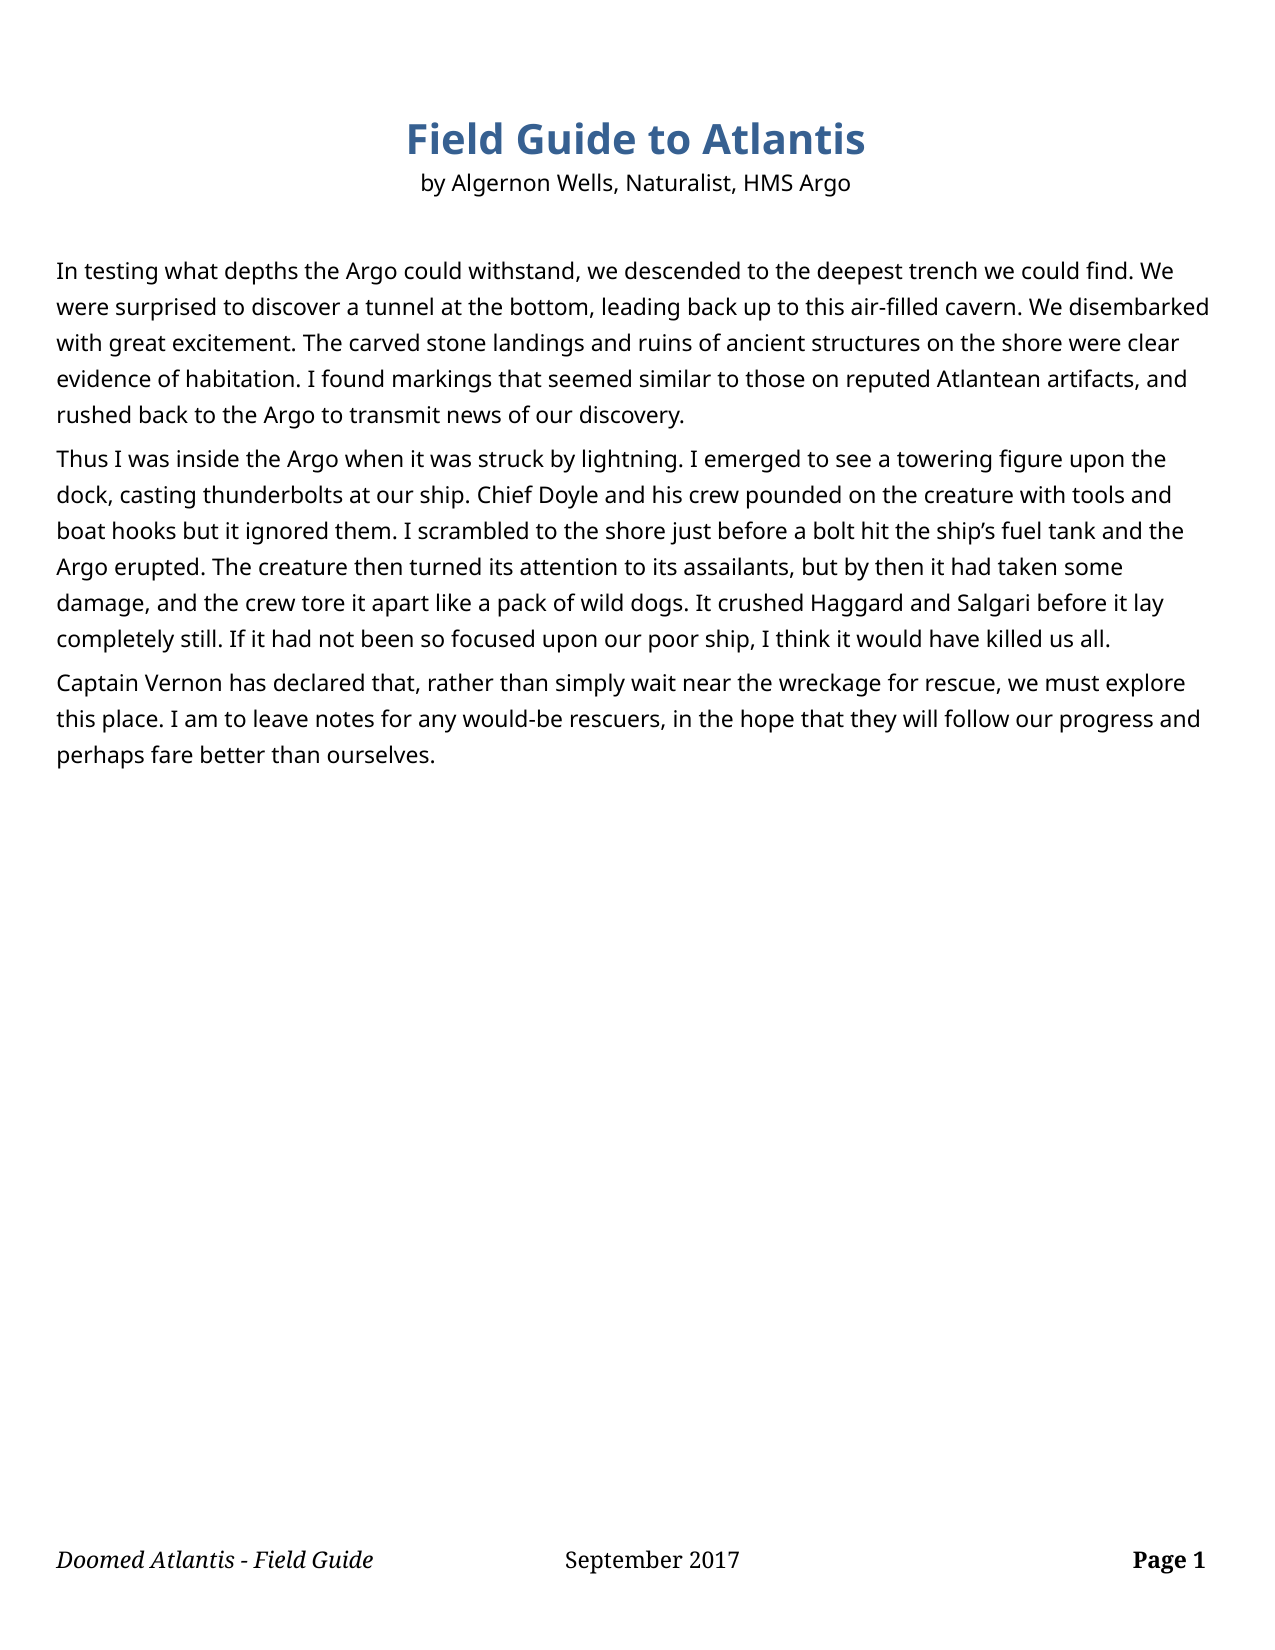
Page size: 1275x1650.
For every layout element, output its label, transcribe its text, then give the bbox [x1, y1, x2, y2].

title Field Guide to Atlantis [56, 110, 1215, 167]
subtitle Captain Vernon has declared that, rather than simply wait near the wreckage for rescue, we must explore this place. I am to leave notes for any would-be rescuers, in the hope that they will follow our progress and perhaps fare better than ourselves. [56, 667, 1215, 770]
subtitle by Algernon Wells, Naturalist, HMS Argo [56, 167, 1215, 198]
subtitle Thus I was inside the Argo when it was struck by lightning. I emerged to see a towering figure upon the dock, casting thunderbolts at our ship. Chief Doyle and his crew pounded on the creature with tools and boat hooks but it ignored them. I scrambled to the shore just before a bolt hit the ship’s fuel tank and the Argo erupted. The creature then turned its attention to its assailants, but by then it had taken some damage, and the crew tore it apart like a pack of wild dogs. It crushed Haggard and Salgari before it lay completely still. If it had not been so focused upon our poor ship, I think it would have killed us all. [56, 443, 1215, 654]
subtitle In testing what depths the Argo could withstand, we descended to the deepest trench we could find. We were surprised to discover a tunnel at the bottom, leading back up to this air-filled cavern. We disembarked with great excitement. The carved stone landings and ruins of ancient structures on the shore were clear evidence of habitation. I found markings that seemed similar to those on reputed Atlantean artifacts, and rushed back to the Argo to transmit news of our discovery. [56, 255, 1215, 430]
